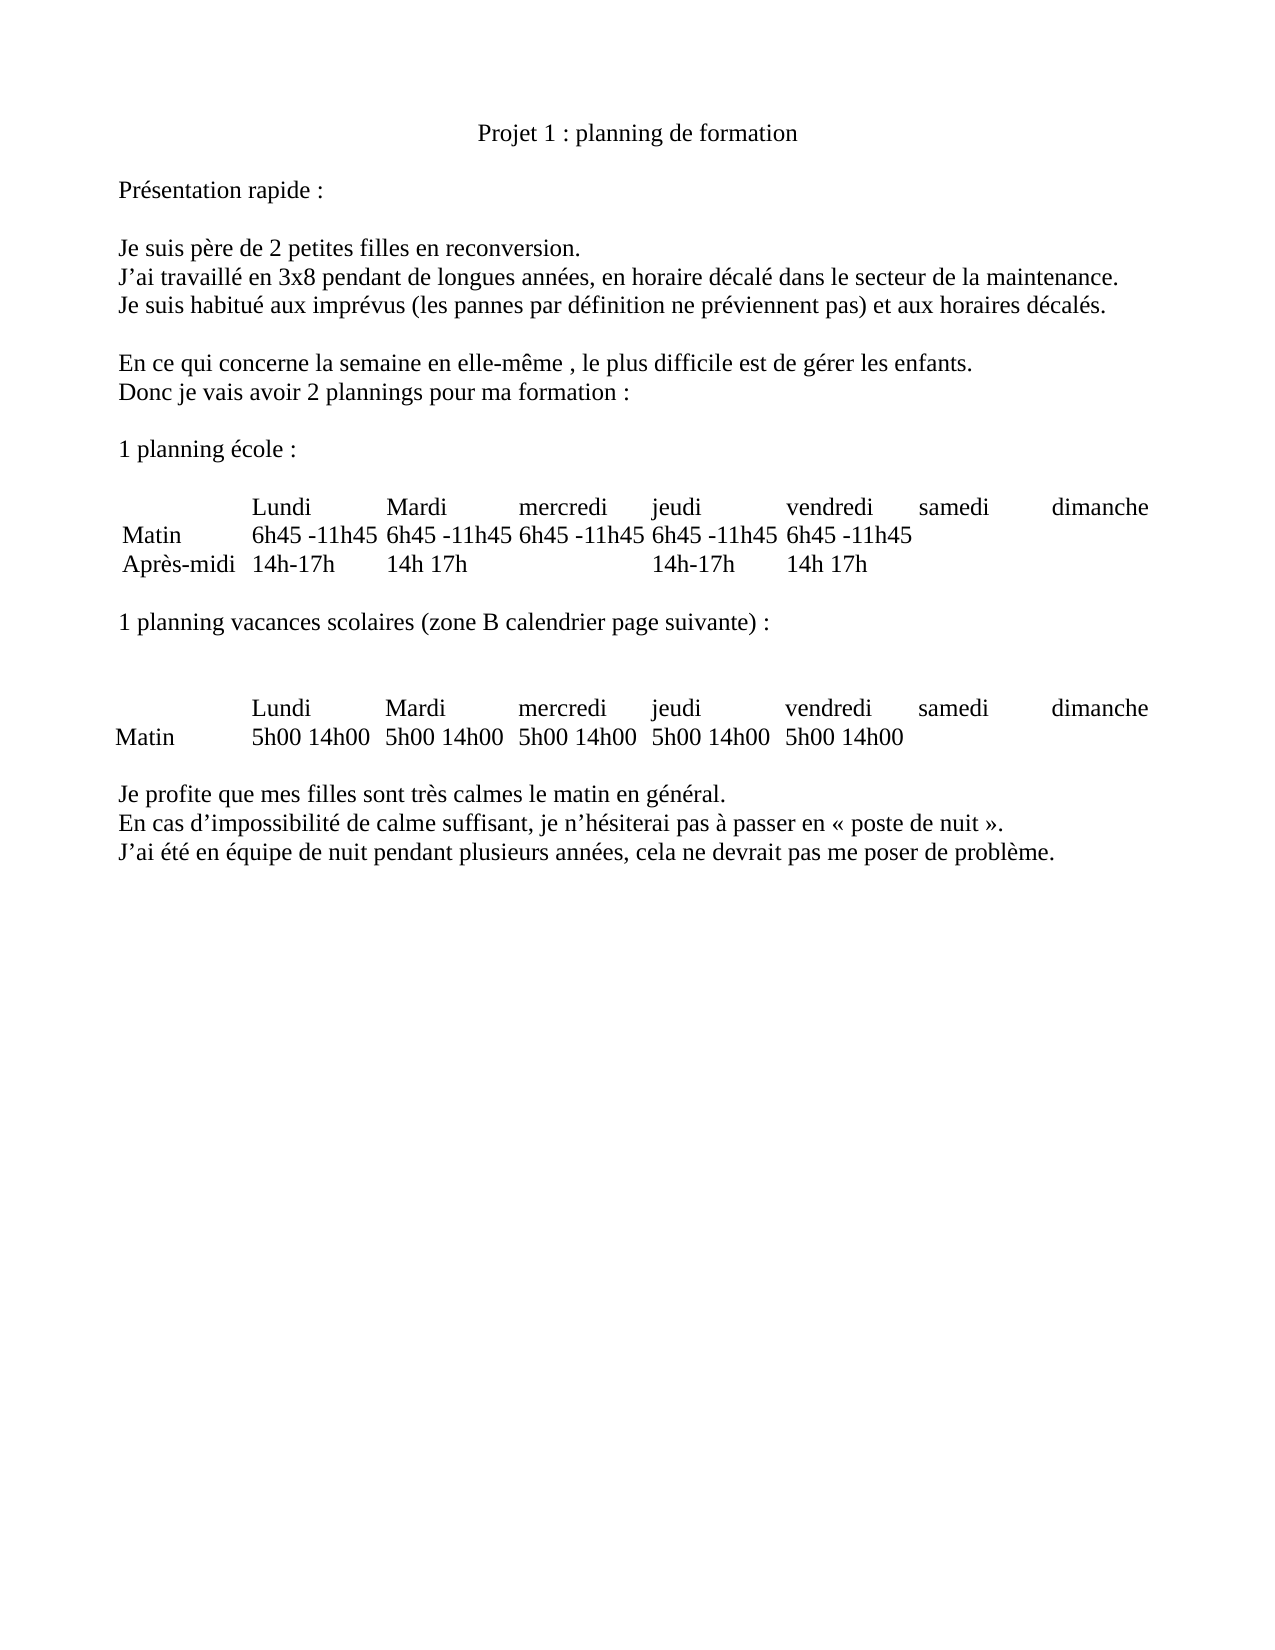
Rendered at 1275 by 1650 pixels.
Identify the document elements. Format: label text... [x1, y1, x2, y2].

table_header mercredi [516, 492, 648, 521]
table_header Lundi [248, 693, 382, 722]
text Projet 1 : planning de formation [118, 118, 1157, 147]
text Je profite que mes filles sont très calmes le matin en général. [118, 779, 1157, 808]
table_cell 5h00 14h00 [782, 722, 915, 751]
table_cell 6h45 -11h45 [383, 521, 516, 549]
text En ce qui concerne la semaine en elle-même , le plus difficile est de gérer les enfants. [118, 348, 1157, 377]
table_header Mardi [383, 492, 516, 521]
table_header samedi [915, 693, 1048, 722]
table_cell [1049, 521, 1183, 549]
table_header [119, 492, 248, 521]
table_cell 5h00 14h00 [248, 722, 382, 751]
table_cell 14h 17h [383, 549, 516, 578]
table_header dimanche [1048, 693, 1182, 722]
table_cell 14h-17h [249, 549, 383, 578]
table_cell 14h 17h [783, 549, 916, 578]
table_header dimanche [1049, 492, 1183, 521]
text En cas d’impossibilité de calme suffisant, je n’hésiterai pas à passer en « poste de nuit ». [118, 808, 1157, 837]
text Présentation rapide : [118, 176, 1157, 204]
table_header samedi [916, 492, 1048, 521]
table_cell [516, 549, 648, 578]
text Donc je vais avoir 2 plannings pour ma formation : [118, 377, 1157, 406]
table_cell 14h-17h [649, 549, 783, 578]
text Je suis père de 2 petites filles en reconversion. [118, 233, 1157, 262]
table_cell 6h45 -11h45 [516, 521, 648, 549]
text Je suis habitué aux imprévus (les pannes par définition ne préviennent pas) et aux horaires décalés. [118, 291, 1157, 319]
table_header [112, 693, 248, 722]
table_cell 6h45 -11h45 [783, 521, 916, 549]
table_header Lundi [249, 492, 383, 521]
table_cell Après-midi [119, 549, 248, 578]
text J’ai été en équipe de nuit pendant plusieurs années, cela ne devrait pas me poser de problème. [118, 837, 1157, 866]
table_cell Matin [112, 722, 248, 751]
table_header vendredi [783, 492, 916, 521]
table_header jeudi [649, 492, 783, 521]
table_cell [916, 549, 1048, 578]
table_cell Matin [119, 521, 248, 549]
table_cell [916, 521, 1048, 549]
table_cell [1048, 722, 1182, 751]
table_cell 5h00 14h00 [382, 722, 515, 751]
table_cell [915, 722, 1048, 751]
table_cell [1049, 549, 1183, 578]
table_cell 5h00 14h00 [648, 722, 782, 751]
text 1 planning vacances scolaires (zone B calendrier page suivante) : [118, 607, 1157, 636]
text J’ai travaillé en 3x8 pendant de longues années, en horaire décalé dans le secteur de la maintenance. [118, 262, 1157, 291]
table_header Mardi [382, 693, 515, 722]
table_header mercredi [515, 693, 648, 722]
table_cell 6h45 -11h45 [249, 521, 383, 549]
table_cell 6h45 -11h45 [649, 521, 783, 549]
table_header jeudi [648, 693, 782, 722]
table_cell 5h00 14h00 [515, 722, 648, 751]
text 1 planning école : [118, 434, 1157, 463]
table_header vendredi [782, 693, 915, 722]
